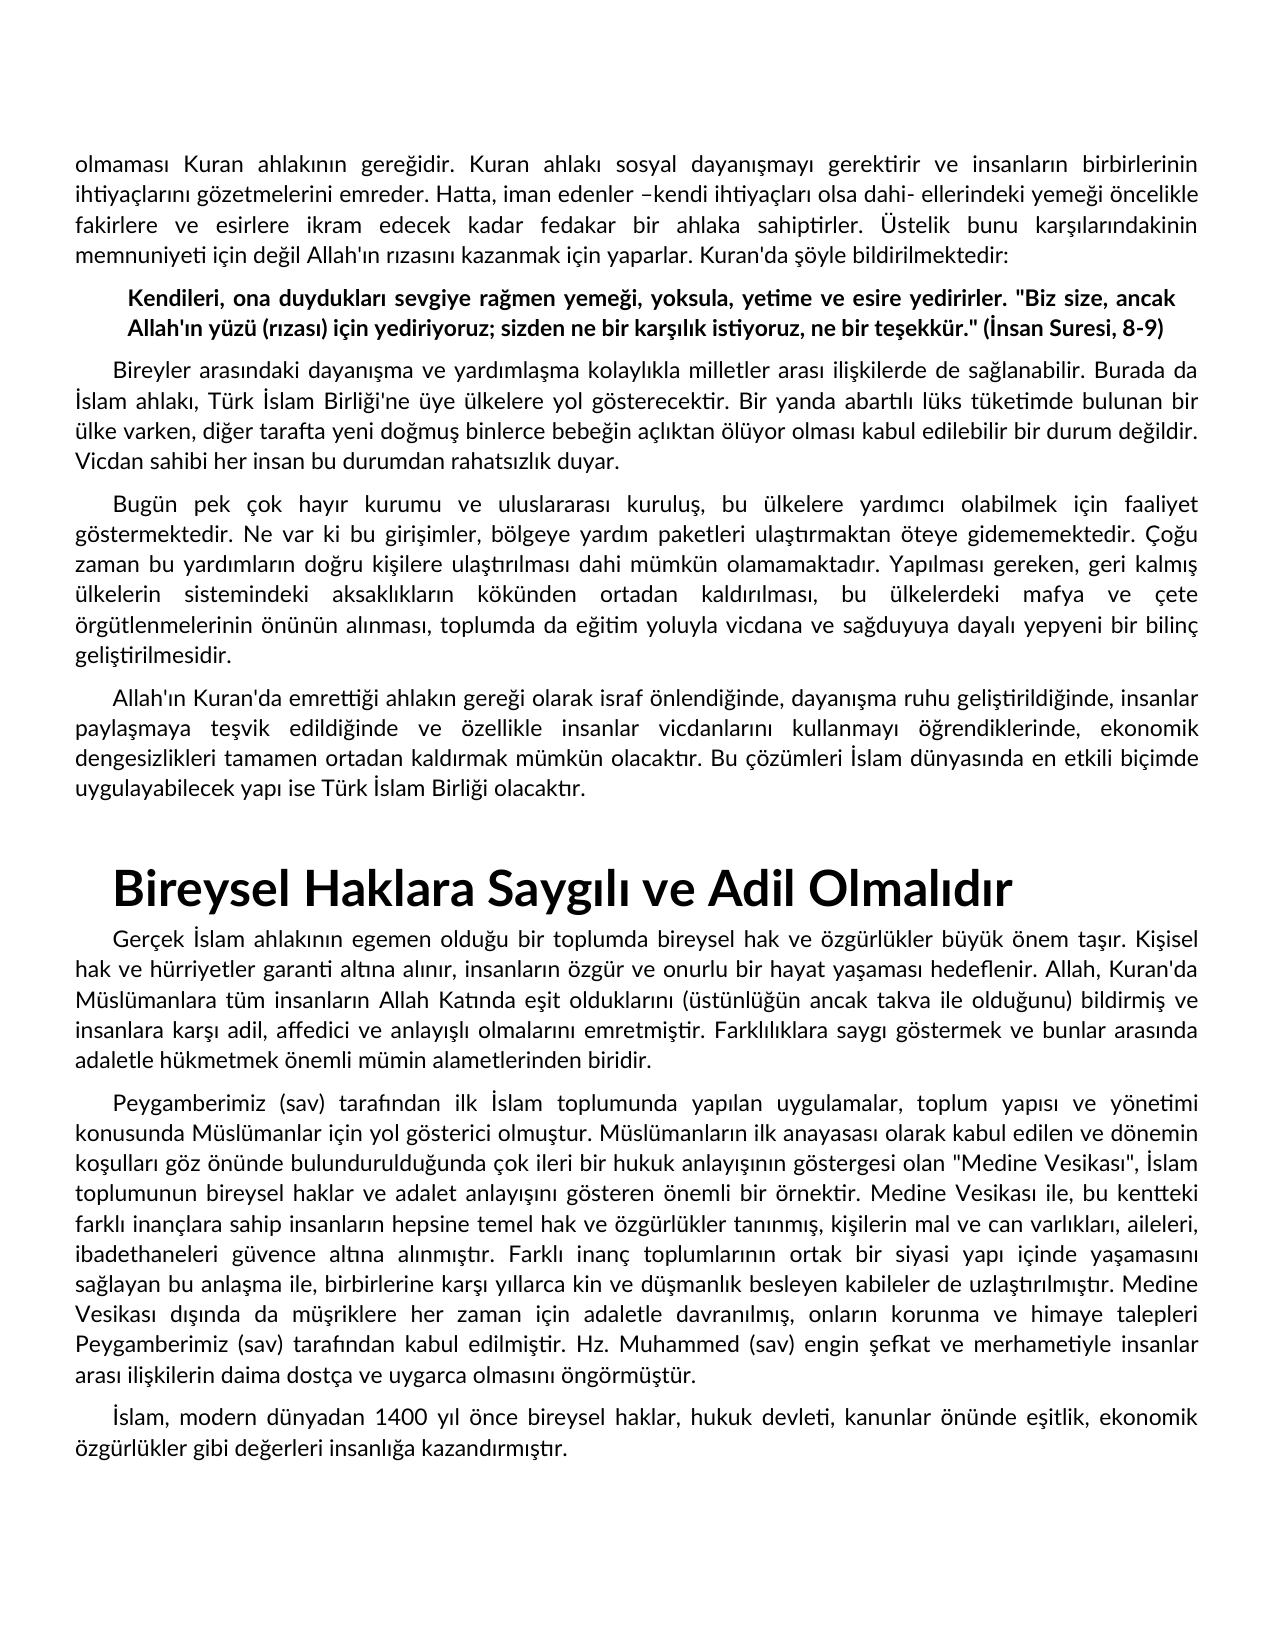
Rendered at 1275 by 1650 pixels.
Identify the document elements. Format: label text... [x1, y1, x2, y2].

text olmaması Kuran ahlakının gereğidir. Kuran ahlakı sosyal dayanışmayı gerektirir ve insanların birbirlerinin ihtiyaçlarını gözetmelerini emreder. Hatta, iman edenler –kendi ihtiyaçları olsa dahi- ellerindeki yemeği öncelikle fakirlere ve esirlere ikram edecek kadar fedakar bir ahlaka sahiptirler. Üstelik bunu karşılarındakinin memnuniyeti için değil Allah'ın rızasını kazanmak için yaparlar. Kuran'da şöyle bildirilmektedir: [75, 150, 1200, 268]
text Bugün pek çok hayır kurumu ve uluslararası kuruluş, bu ülkelere yardımcı olabilmek için faaliyet göstermektedir. Ne var ki bu girişimler, bölgeye yardım paketleri ulaştırmaktan öteye gidememektedir. Çoğu zaman bu yardımların doğru kişilere ulaştırılması dahi mümkün olamamaktadır. Yapılması gereken, geri kalmış ülkelerin sistemindeki aksaklıkların kökünden ortadan kaldırılması, bu ülkelerdeki mafya ve çete örgütlenmelerinin önünün alınması, toplumda da eğitim yoluyla vicdana ve sağduyuya dayalı yepyeni bir bilinç geliştirilmesidir. [75, 489, 1200, 668]
text Allah'ın Kuran'da emrettiği ahlakın gereği olarak israf önlendiğinde, dayanışma ruhu geliştirildiğinde, insanlar paylaşmaya teşvik edildiğinde ve özellikle insanlar vicdanlarını kullanmayı öğrendiklerinde, ekonomik dengesizlikleri tamamen ortadan kaldırmak mümkün olacaktır. Bu çözümleri İslam dünyasında en etkili biçimde uygulayabilecek yapı ise Türk İslam Birliği olacaktır. [75, 683, 1200, 801]
text Bireyler arasındaki dayanışma ve yardımlaşma kolaylıkla milletler arası ilişkilerde de sağlanabilir. Burada da İslam ahlakı, Türk İslam Birliği'ne üye ülkelere yol gösterecektir. Bir yanda abartılı lüks tüketimde bulunan bir ülke varken, diğer tarafta yeni doğmuş binlerce bebeğin açlıktan ölüyor olması kabul edilebilir bir durum değildir. Vicdan sahibi her insan bu durumdan rahatsızlık duyar. [75, 356, 1200, 474]
text İslam, modern dünyadan 1400 yıl önce bireysel haklar, hukuk devleti, kanunlar önünde eşitlik, ekonomik özgürlükler gibi değerleri insanlığa kazandırmıştır. [75, 1403, 1200, 1461]
text Gerçek İslam ahlakının egemen olduğu bir toplumda bireysel hak ve özgürlükler büyük önem taşır. Kişisel hak ve hürriyetler garanti altına alınır, insanların özgür ve onurlu bir hayat yaşaması hedeflenir. Allah, Kuran'da Müslümanlara tüm insanların Allah Katında eşit olduklarını (üstünlüğün ancak takva ile olduğunu) bildirmiş ve insanlara karşı adil, affedici ve anlayışlı olmalarını emretmiştir. Farklılıklara saygı göstermek ve bunlar arasında adaletle hükmetmek önemli mümin alametlerinden biridir. [75, 925, 1200, 1073]
text Peygamberimiz (sav) tarafından ilk İslam toplumunda yapılan uygulamalar, toplum yapısı ve yönetimi konusunda Müslümanlar için yol gösterici olmuştur. Müslümanların ilk anayasası olarak kabul edilen ve dönemin koşulları göz önünde bulundurulduğunda çok ileri bir hukuk anlayışının göstergesi olan "Medine Vesikası", İslam toplumunun bireysel haklar ve adalet anlayışını gösteren önemli bir örnektir. Medine Vesikası ile, bu kentteki farklı inançlara sahip insanların hepsine temel hak ve özgürlükler tanınmış, kişilerin mal ve can varlıkları, aileleri, ibadethaneleri güvence altına alınmıştır. Farklı inanç toplumlarının ortak bir siyasi yapı içinde yaşamasını sağlayan bu anlaşma ile, birbirlerine karşı yıllarca kin ve düşmanlık besleyen kabileler de uzlaştırılmıştır. Medine Vesikası dışında da müşriklere her zaman için adaletle davranılmış, onların korunma ve himaye talepleri Peygamberimiz (sav) tarafından kabul edilmiştir. Hz. Muhammed (sav) engin şefkat ve merhametiyle insanlar arası ilişkilerin daima dostça ve uygarca olmasını öngörmüştür. [75, 1088, 1200, 1388]
subtitle Bireysel Haklara Saygılı ve Adil Olmalıdır [112, 857, 1200, 917]
text Kendileri, ona duydukları sevgiye rağmen yemeği, yoksula, yetime ve esire yedirirler. "Biz size, ancak Allah'ın yüzü (rızası) için yediriyoruz; sizden ne bir karşılık istiyoruz, ne bir teşekkür." (İnsan Suresi, 8-9) [127, 283, 1177, 341]
